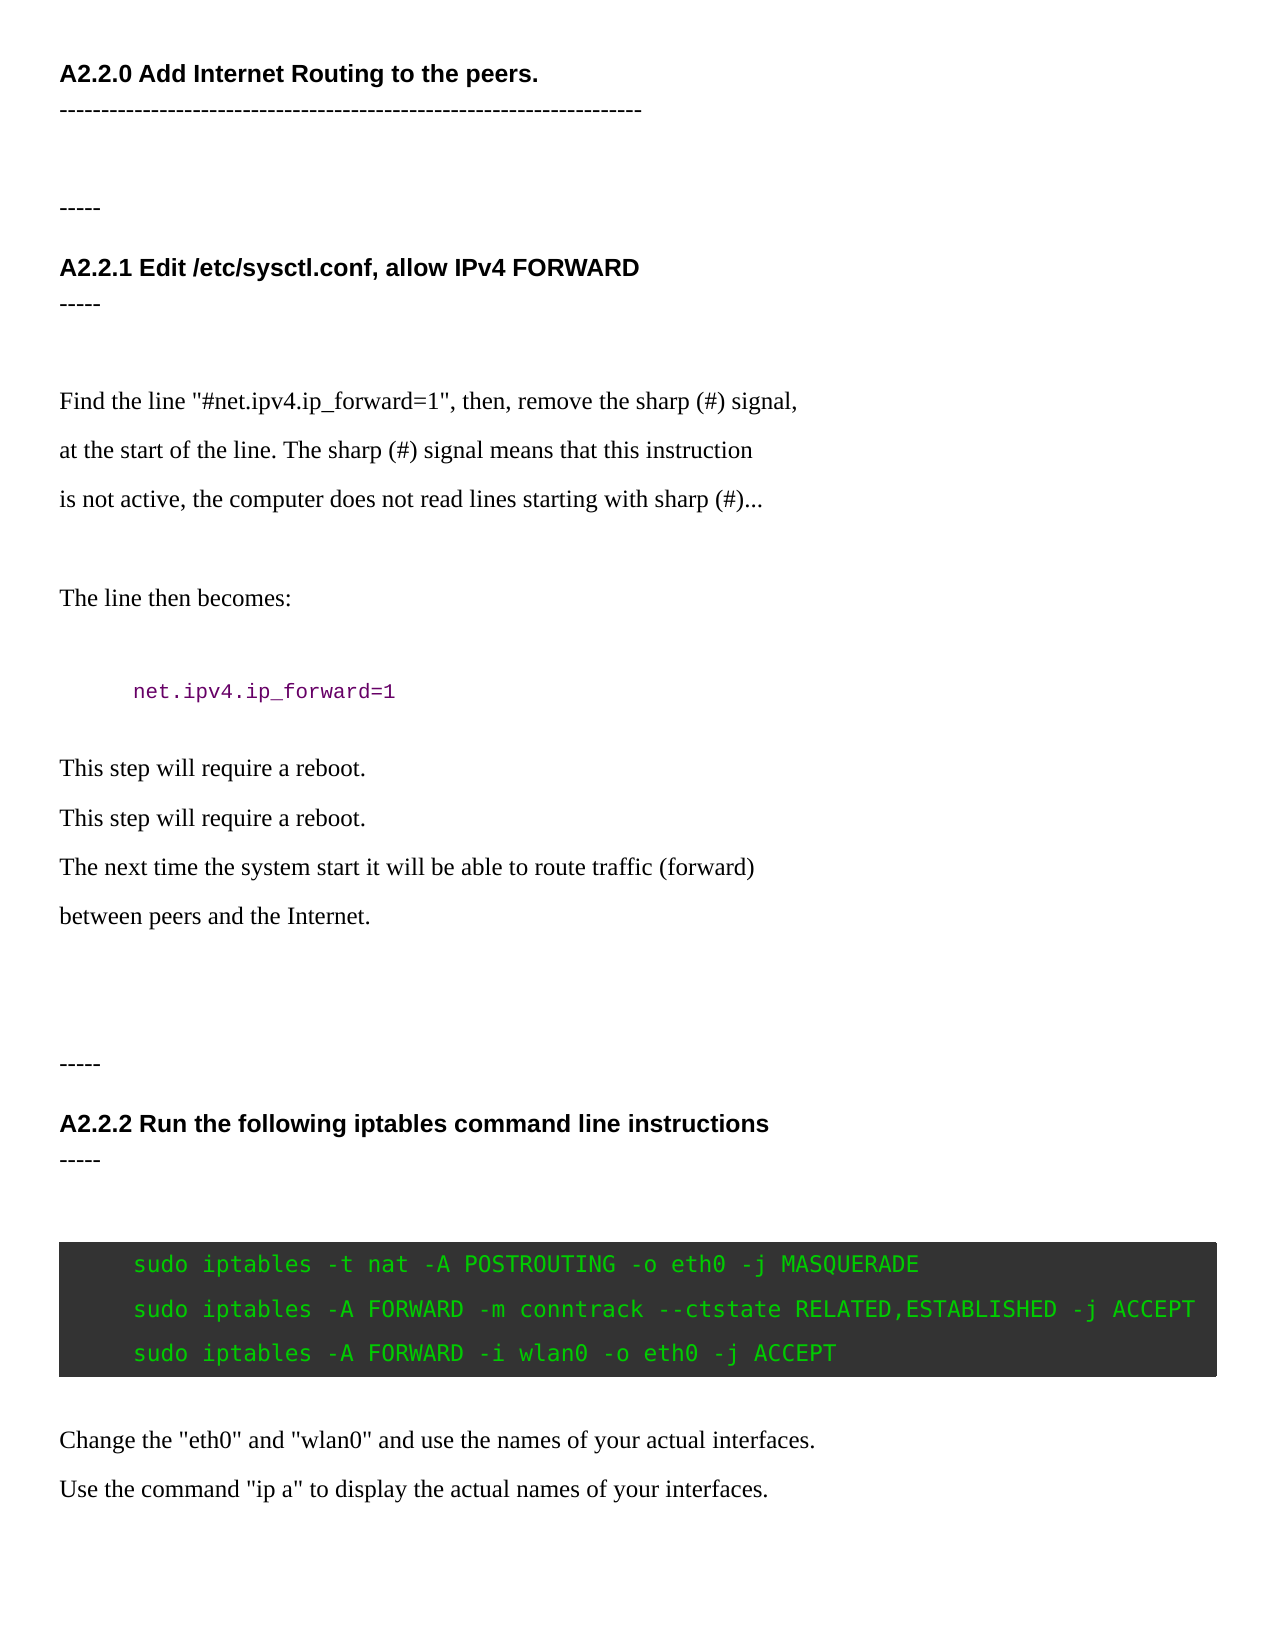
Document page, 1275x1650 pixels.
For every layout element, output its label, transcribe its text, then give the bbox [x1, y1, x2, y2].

text This step will require a reboot. [59, 803, 1216, 831]
text sudo iptables -t nat -A POSTROUTING -o eth0 -j MASQUERADE [60, 1244, 1216, 1287]
subtitle A2.2.1 Edit /etc/sysctl.conf, allow IPv4 FORWARD [59, 253, 1216, 282]
text is not active, the computer does not read lines starting with sharp (#)... [59, 484, 1216, 513]
text ----- [59, 1048, 1216, 1077]
text sudo iptables -A FORWARD -m conntrack --ctstate RELATED,ESTABLISHED -j ACCEPT [60, 1288, 1216, 1331]
text net.ipv4.ip_forward=1 [59, 681, 1216, 704]
text The line then becomes: [59, 583, 1216, 611]
text Find the line "#net.ipv4.ip_forward=1", then, remove the sharp (#) signal, [59, 386, 1216, 415]
text Change the "eth0" and "wlan0" and use the names of your actual interfaces. [59, 1425, 1216, 1454]
text ----- [59, 1144, 1216, 1173]
text sudo iptables -A FORWARD -i wlan0 -o eth0 -j ACCEPT [60, 1333, 1216, 1376]
subtitle A2.2.0 Add Internet Routing to the peers. [59, 59, 1216, 88]
text ---------------------------------------------------------------------- [59, 94, 1216, 123]
text ----- [59, 192, 1216, 221]
text between peers and the Internet. [59, 901, 1216, 929]
text This step will require a reboot. [59, 753, 1216, 782]
text at the start of the line. The sharp (#) signal means that this instruction [59, 436, 1216, 464]
text The next time the system start it will be able to route traffic (forward) [59, 852, 1216, 880]
text ----- [59, 288, 1216, 317]
subtitle A2.2.2 Run the following iptables command line instructions [59, 1109, 1216, 1138]
text Use the command "ip a" to display the actual names of your interfaces. [59, 1474, 1216, 1503]
